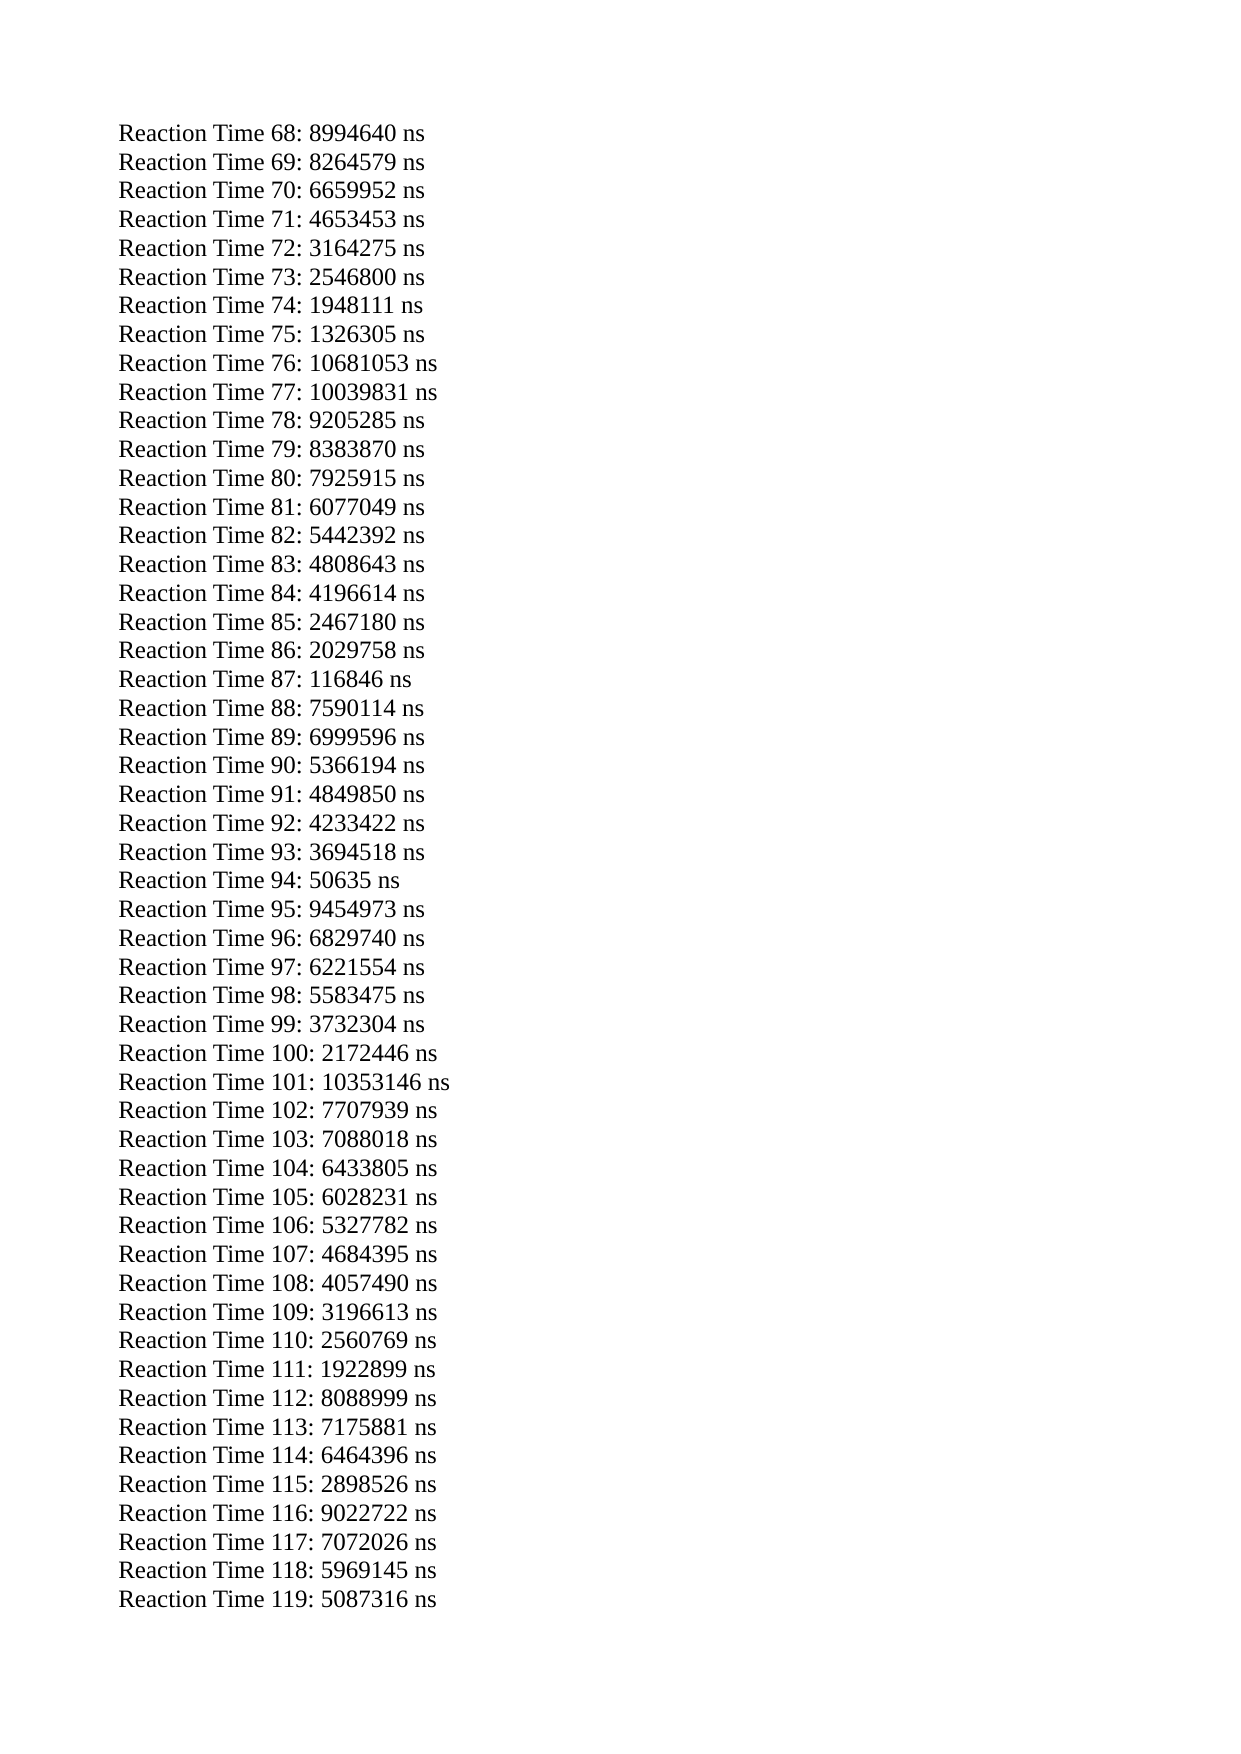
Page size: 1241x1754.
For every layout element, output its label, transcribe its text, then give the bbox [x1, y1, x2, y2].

text Reaction Time 95: 9454973 ns [118, 894, 1122, 923]
text Reaction Time 71: 4653453 ns [118, 204, 1122, 233]
text Reaction Time 119: 5087316 ns [118, 1584, 1122, 1613]
text Reaction Time 116: 9022722 ns [118, 1498, 1122, 1527]
text Reaction Time 111: 1922899 ns [118, 1354, 1122, 1383]
text Reaction Time 96: 6829740 ns [118, 923, 1122, 952]
text Reaction Time 88: 7590114 ns [118, 693, 1122, 722]
text Reaction Time 81: 6077049 ns [118, 492, 1122, 521]
text Reaction Time 90: 5366194 ns [118, 751, 1122, 779]
text Reaction Time 99: 3732304 ns [118, 1009, 1122, 1038]
text Reaction Time 93: 3694518 ns [118, 837, 1122, 866]
text Reaction Time 77: 10039831 ns [118, 377, 1122, 406]
text Reaction Time 112: 8088999 ns [118, 1383, 1122, 1412]
text Reaction Time 89: 6999596 ns [118, 722, 1122, 751]
text Reaction Time 110: 2560769 ns [118, 1326, 1122, 1354]
text Reaction Time 91: 4849850 ns [118, 779, 1122, 808]
text Reaction Time 108: 4057490 ns [118, 1268, 1122, 1297]
text Reaction Time 98: 5583475 ns [118, 981, 1122, 1009]
text Reaction Time 94: 50635 ns [118, 866, 1122, 894]
text Reaction Time 78: 9205285 ns [118, 406, 1122, 434]
text Reaction Time 83: 4808643 ns [118, 549, 1122, 578]
text Reaction Time 68: 8994640 ns [118, 118, 1122, 147]
text Reaction Time 92: 4233422 ns [118, 808, 1122, 837]
text Reaction Time 118: 5969145 ns [118, 1556, 1122, 1584]
text Reaction Time 105: 6028231 ns [118, 1182, 1122, 1211]
text Reaction Time 102: 7707939 ns [118, 1096, 1122, 1124]
text Reaction Time 117: 7072026 ns [118, 1527, 1122, 1556]
text Reaction Time 70: 6659952 ns [118, 176, 1122, 204]
text Reaction Time 69: 8264579 ns [118, 147, 1122, 176]
text Reaction Time 79: 8383870 ns [118, 434, 1122, 463]
text Reaction Time 114: 6464396 ns [118, 1441, 1122, 1469]
text Reaction Time 100: 2172446 ns [118, 1038, 1122, 1067]
text Reaction Time 115: 2898526 ns [118, 1469, 1122, 1498]
text Reaction Time 87: 116846 ns [118, 664, 1122, 693]
text Reaction Time 103: 7088018 ns [118, 1124, 1122, 1153]
text Reaction Time 75: 1326305 ns [118, 319, 1122, 348]
text Reaction Time 86: 2029758 ns [118, 636, 1122, 664]
text Reaction Time 84: 4196614 ns [118, 578, 1122, 607]
text Reaction Time 74: 1948111 ns [118, 291, 1122, 319]
text Reaction Time 104: 6433805 ns [118, 1153, 1122, 1182]
text Reaction Time 72: 3164275 ns [118, 233, 1122, 262]
text Reaction Time 73: 2546800 ns [118, 262, 1122, 291]
text Reaction Time 97: 6221554 ns [118, 952, 1122, 981]
text Reaction Time 109: 3196613 ns [118, 1297, 1122, 1326]
text Reaction Time 82: 5442392 ns [118, 521, 1122, 549]
text Reaction Time 107: 4684395 ns [118, 1239, 1122, 1268]
text Reaction Time 106: 5327782 ns [118, 1211, 1122, 1239]
text Reaction Time 85: 2467180 ns [118, 607, 1122, 636]
text Reaction Time 76: 10681053 ns [118, 348, 1122, 377]
text Reaction Time 101: 10353146 ns [118, 1067, 1122, 1096]
text Reaction Time 113: 7175881 ns [118, 1412, 1122, 1441]
text Reaction Time 80: 7925915 ns [118, 463, 1122, 492]
